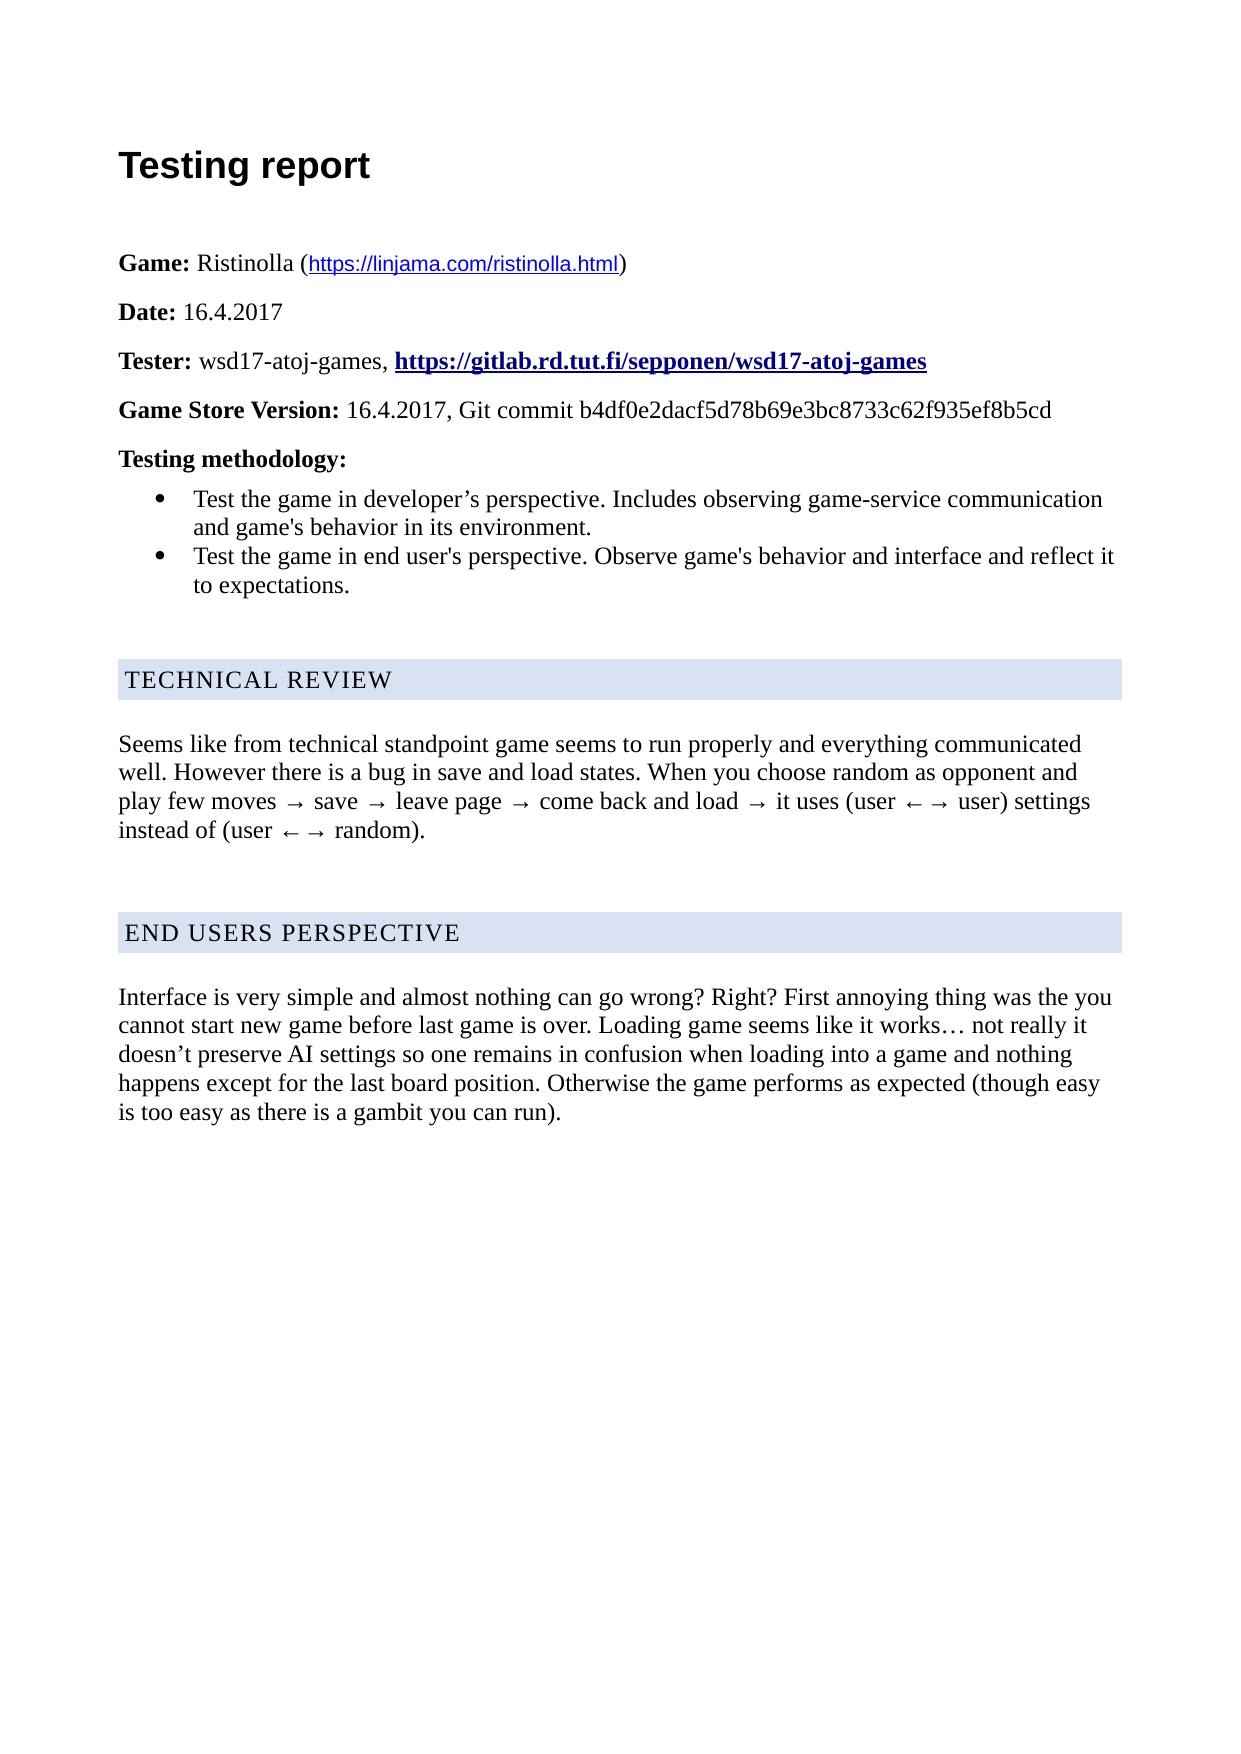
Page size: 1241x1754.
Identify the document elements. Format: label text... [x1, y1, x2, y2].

text Tester: wsd17-atoj-games, https://gitlab.rd.tut.fi/sepponen/wsd17-atoj-games [118, 346, 1122, 375]
subtitle Technical review [124, 665, 1116, 694]
text Game Store Version: 16.4.2017, Git commit b4df0e2dacf5d78b69e3bc8733c62f935ef8b5cd [118, 396, 1122, 424]
text Interface is very simple and almost nothing can go wrong? Right? First annoying thing was the you cannot start new game before last game is over. Loading game seems like it works… not really it doesn’t preserve AI settings so one remains in confusion when loading into a game and nothing happens except for the last board position. Otherwise the game performs as expected (though easy is too easy as there is a gambit you can run). [118, 982, 1122, 1125]
list Test the game in end user's perspective. Observe game's behavior and interface and reflect it to expectations. [156, 541, 1122, 599]
text Testing methodology: [118, 444, 1122, 473]
list Test the game in developer’s perspective. Includes observing game-service communication and game's behavior in its environment. [156, 484, 1122, 541]
subtitle EnD USERs PERSPECTIVE [124, 918, 1116, 947]
subtitle Testing report [118, 143, 1122, 187]
text Seems like from technical standpoint game seems to run properly and everything communicated well. However there is a bug in save and load states. When you choose random as opponent and play few moves → save → leave page → come back and load → it uses (user ←→ user) settings instead of (user ←→ random). [118, 729, 1122, 844]
text Date: 16.4.2017 [118, 297, 1122, 326]
text Game: Ristinolla (https://linjama.com/ristinolla.html) [118, 248, 1122, 277]
